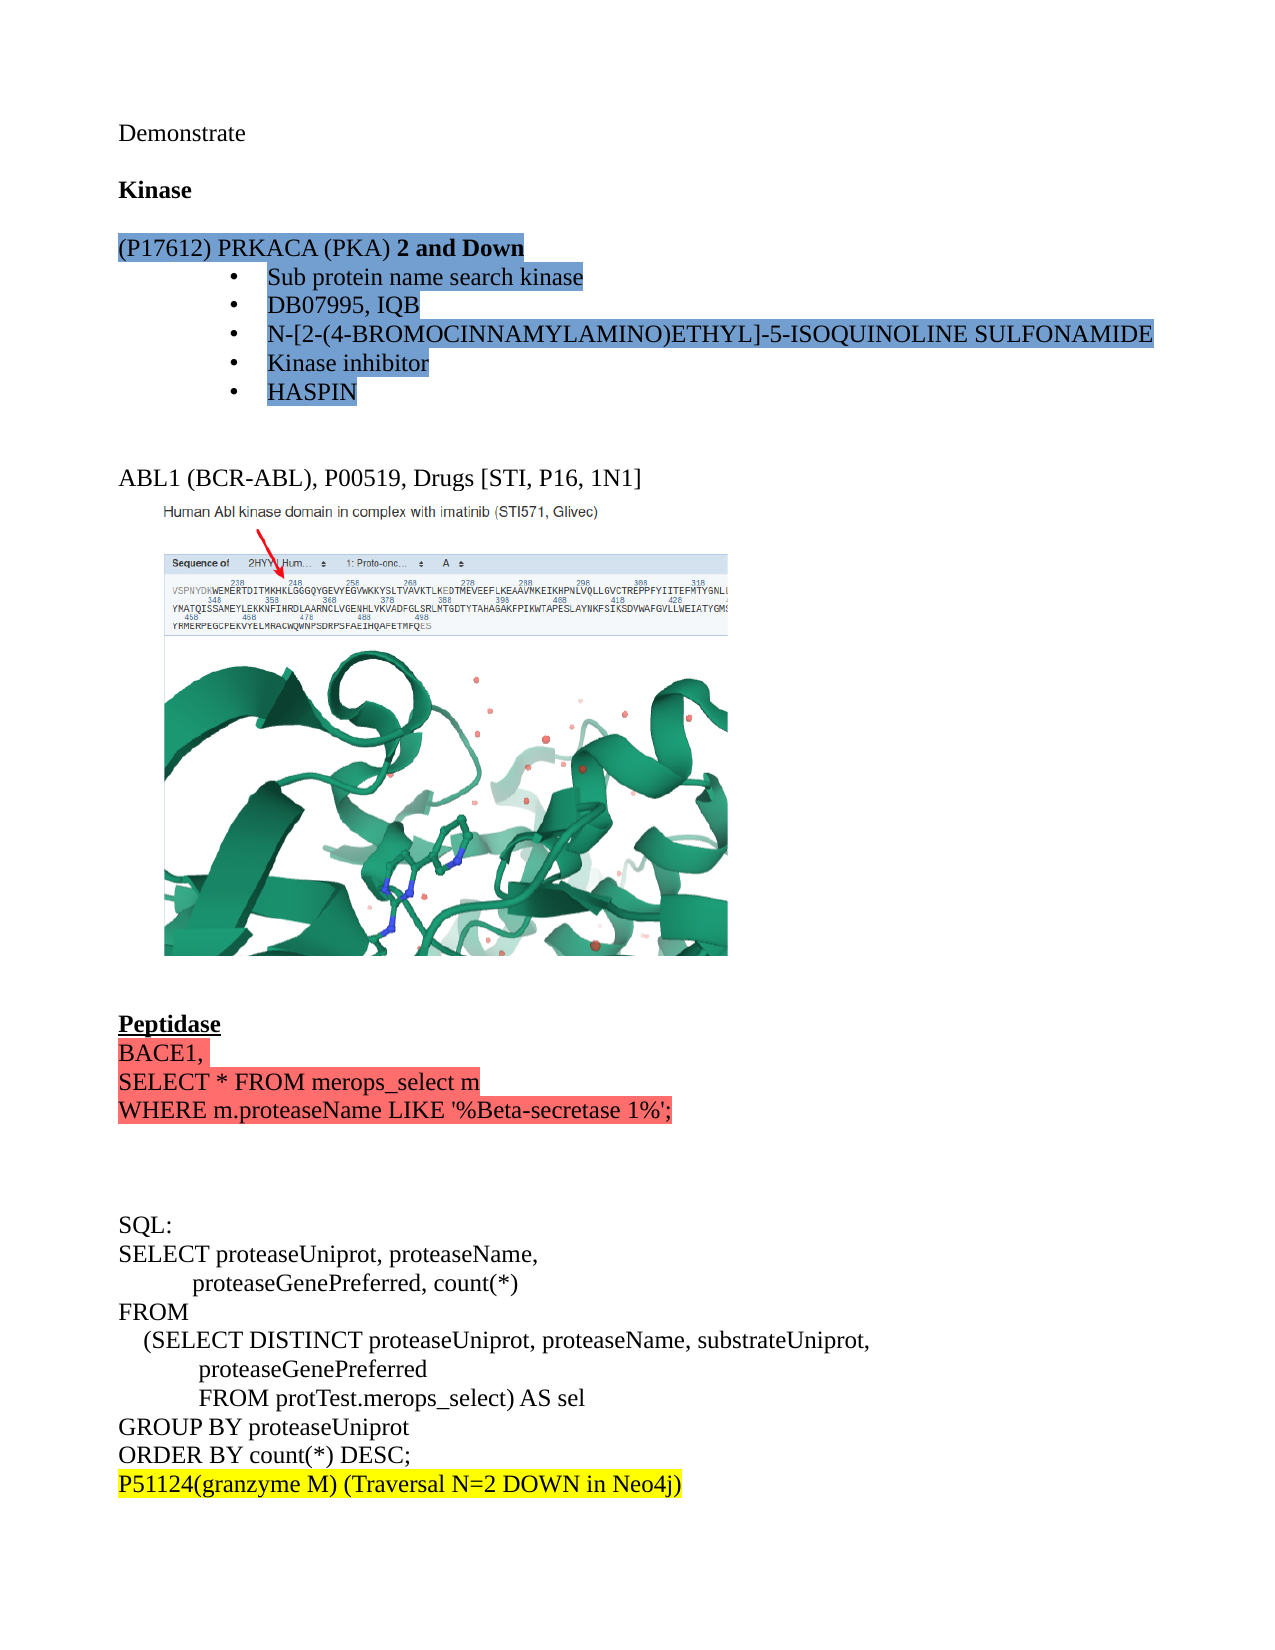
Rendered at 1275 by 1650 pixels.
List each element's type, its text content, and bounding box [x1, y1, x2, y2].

text proteaseGenePreferred [118, 1354, 1157, 1383]
list HASPIN [229, 377, 1157, 406]
text proteaseGenePreferred, count(*) [118, 1268, 1157, 1297]
text SELECT proteaseUniprot, proteaseName, [118, 1239, 1157, 1268]
text ABL1 (BCR-ABL), P00519, Drugs [STI, P16, 1N1] [118, 463, 1157, 492]
text WHERE m.proteaseName LIKE '%Beta-secretase 1%'; [118, 1096, 1157, 1124]
text P51124(granzyme M) (Traversal N=2 DOWN in Neo4j) [118, 1469, 1157, 1498]
text (P17612) PRKACA (PKA) 2 and Down [118, 233, 1157, 262]
text SELECT * FROM merops_select m [118, 1067, 1157, 1096]
text Demonstrate [118, 118, 1157, 147]
list N-[2-(4-BROMOCINNAMYLAMINO)ETHYL]-5-ISOQUINOLINE SULFONAMIDE [229, 319, 1157, 348]
list Sub protein name search kinase [229, 262, 1157, 291]
text (SELECT DISTINCT proteaseUniprot, proteaseName, substrateUniprot, [118, 1326, 1157, 1354]
text FROM protTest.merops_select) AS sel [118, 1383, 1157, 1412]
text FROM [118, 1297, 1157, 1326]
text Peptidase [118, 1009, 1157, 1038]
list DB07995, IQB [229, 291, 1157, 319]
text BACE1, [118, 1038, 1157, 1067]
list Kinase inhibitor [229, 348, 1157, 377]
text ORDER BY count(*) DESC; [118, 1441, 1157, 1469]
picture [118, 491, 728, 956]
text SQL: [118, 1211, 1157, 1239]
text GROUP BY proteaseUniprot [118, 1412, 1157, 1441]
text Kinase [118, 176, 1157, 204]
